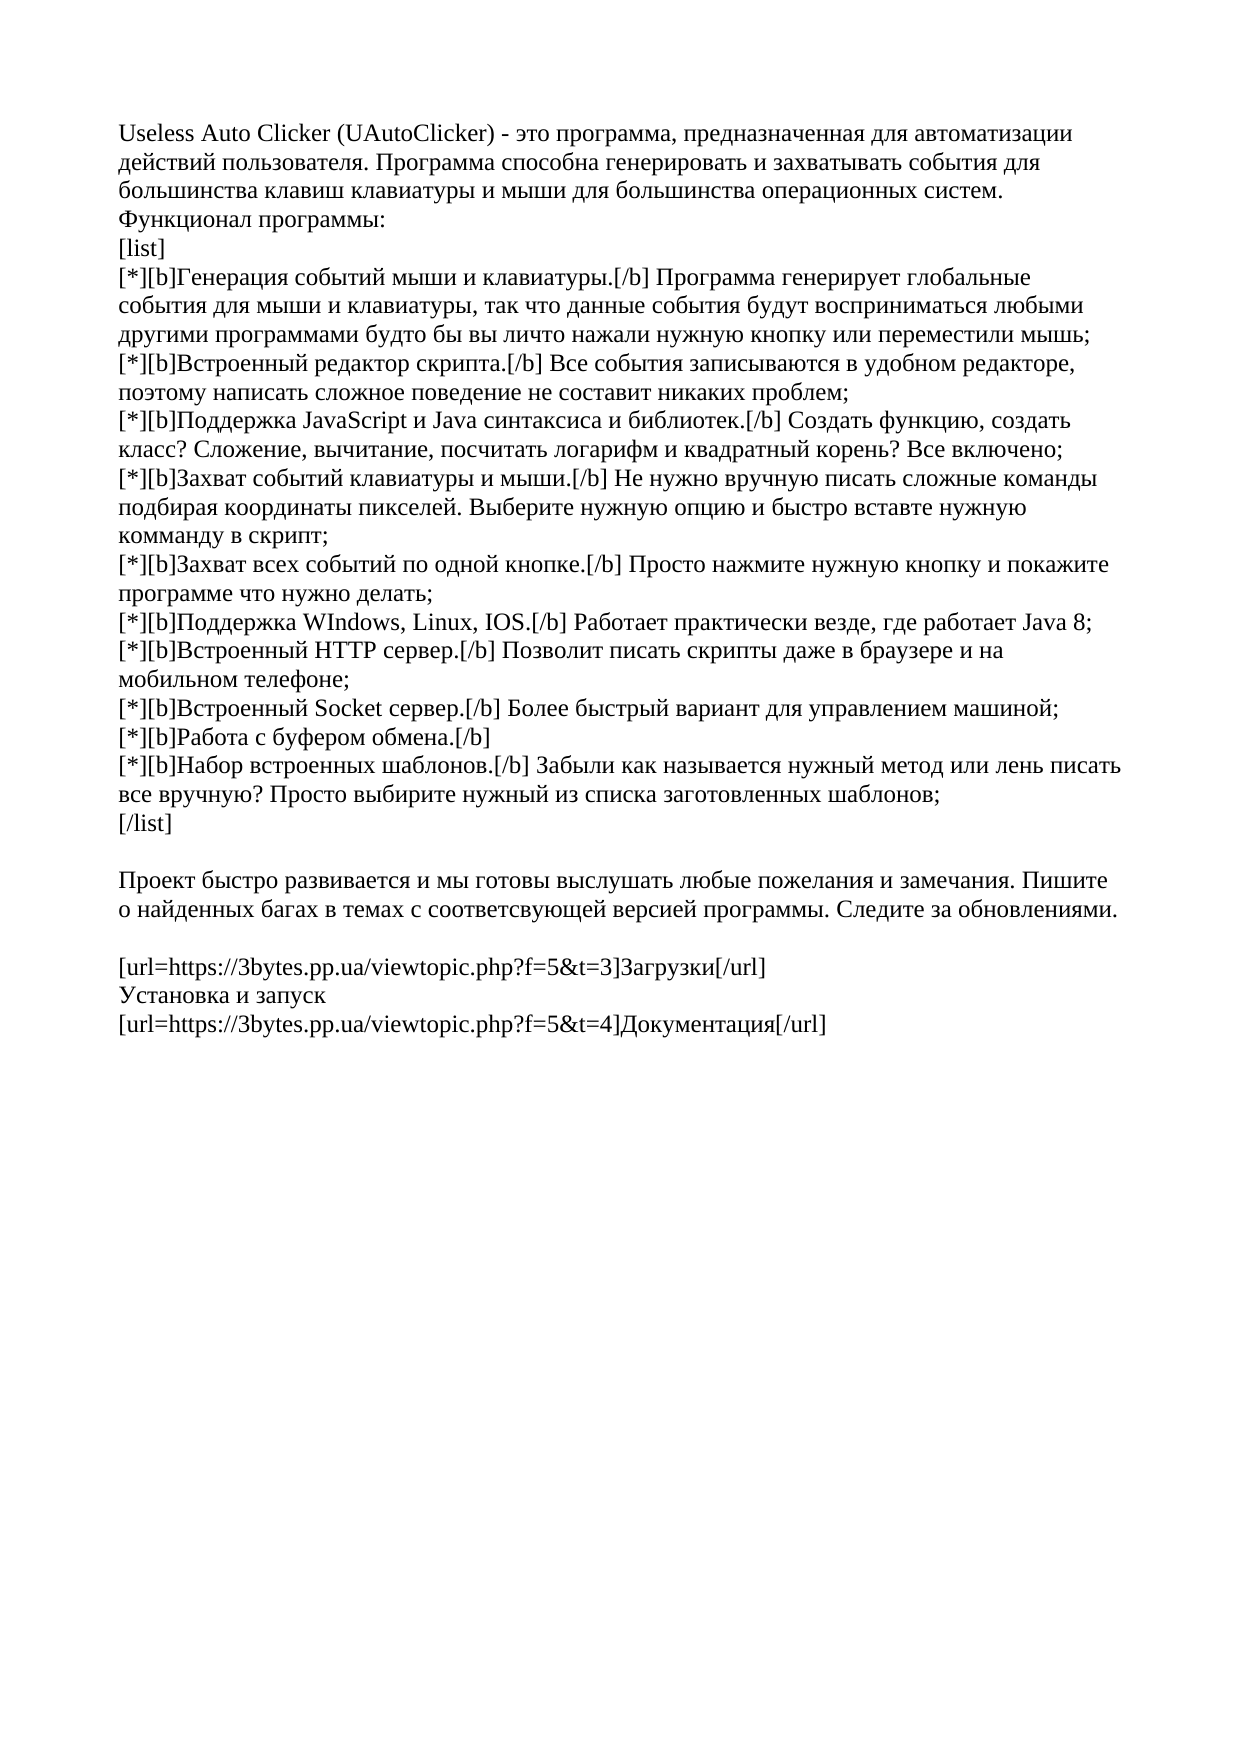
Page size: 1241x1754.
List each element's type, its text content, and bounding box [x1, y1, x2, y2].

text [*][b]Встроенный Socket сервер.[/b] Более быстрый вариант для управлением машиной; [118, 693, 1122, 722]
text [*][b]Работа с буфером обмена.[/b] [118, 722, 1122, 751]
text [*][b]Захват событий клавиатуры и мыши.[/b] Не нужно вручную писать сложные команды подбирая координаты пикселей. Выберите нужную опцию и быстро вставте нужную комманду в скрипт; [118, 463, 1122, 549]
text [*][b]Встроенный редактор скрипта.[/b] Все события записываются в удобном редакторе, поэтому написать сложное поведение не составит никаких проблем; [118, 348, 1122, 406]
text [/list] [118, 808, 1122, 837]
text [*][b]Встроенный HTTP сервер.[/b] Позволит писать скрипты даже в браузере и на мобильном телефоне; [118, 636, 1122, 693]
text [*][b]Поддержка JavaScript и Java синтаксиса и библиотек.[/b] Создать функцию, создать класс? Сложение, вычитание, посчитать логарифм и квадратный корень? Все включено; [118, 406, 1122, 463]
text Useless Auto Clicker (UAutoClicker) - это программа, предназначенная для автоматизации действий пользователя. Программа способна генерировать и захватывать события для большинства клавиш клавиатуры и мыши для большинства операционных систем. [118, 118, 1122, 204]
text [url=https://3bytes.pp.ua/viewtopic.php?f=5&t=4]Документация[/url] [118, 1009, 1122, 1038]
text [*][b]Генерация событий мыши и клавиатуры.[/b] Программа генерирует глобальные события для мыши и клавиатуры, так что данные события будут восприниматься любыми другими программами будто бы вы личто нажали нужную кнопку или переместили мышь; [118, 262, 1122, 348]
text [*][b]Набор встроенных шаблонов.[/b] Забыли как называется нужный метод или лень писать все вручную? Просто выбирите нужный из списка заготовленных шаблонов; [118, 751, 1122, 808]
text [*][b]Поддержка WIndows, Linux, IOS.[/b] Работает практически везде, где работает Java 8; [118, 607, 1122, 636]
text Проект быстро развивается и мы готовы выслушать любые пожелания и замечания. Пишите о найденных багах в темах с соответсвующей версией программы. Следите за обновлениями. [118, 866, 1122, 923]
text [*][b]Захват всех событий по одной кнопке.[/b] Просто нажмите нужную кнопку и покажите программе что нужно делать; [118, 549, 1122, 607]
text Функционал программы: [118, 204, 1122, 233]
text [url=https://3bytes.pp.ua/viewtopic.php?f=5&t=3]Загрузки[/url] [118, 952, 1122, 981]
text [list] [118, 233, 1122, 262]
text Установка и запуск [118, 981, 1122, 1009]
